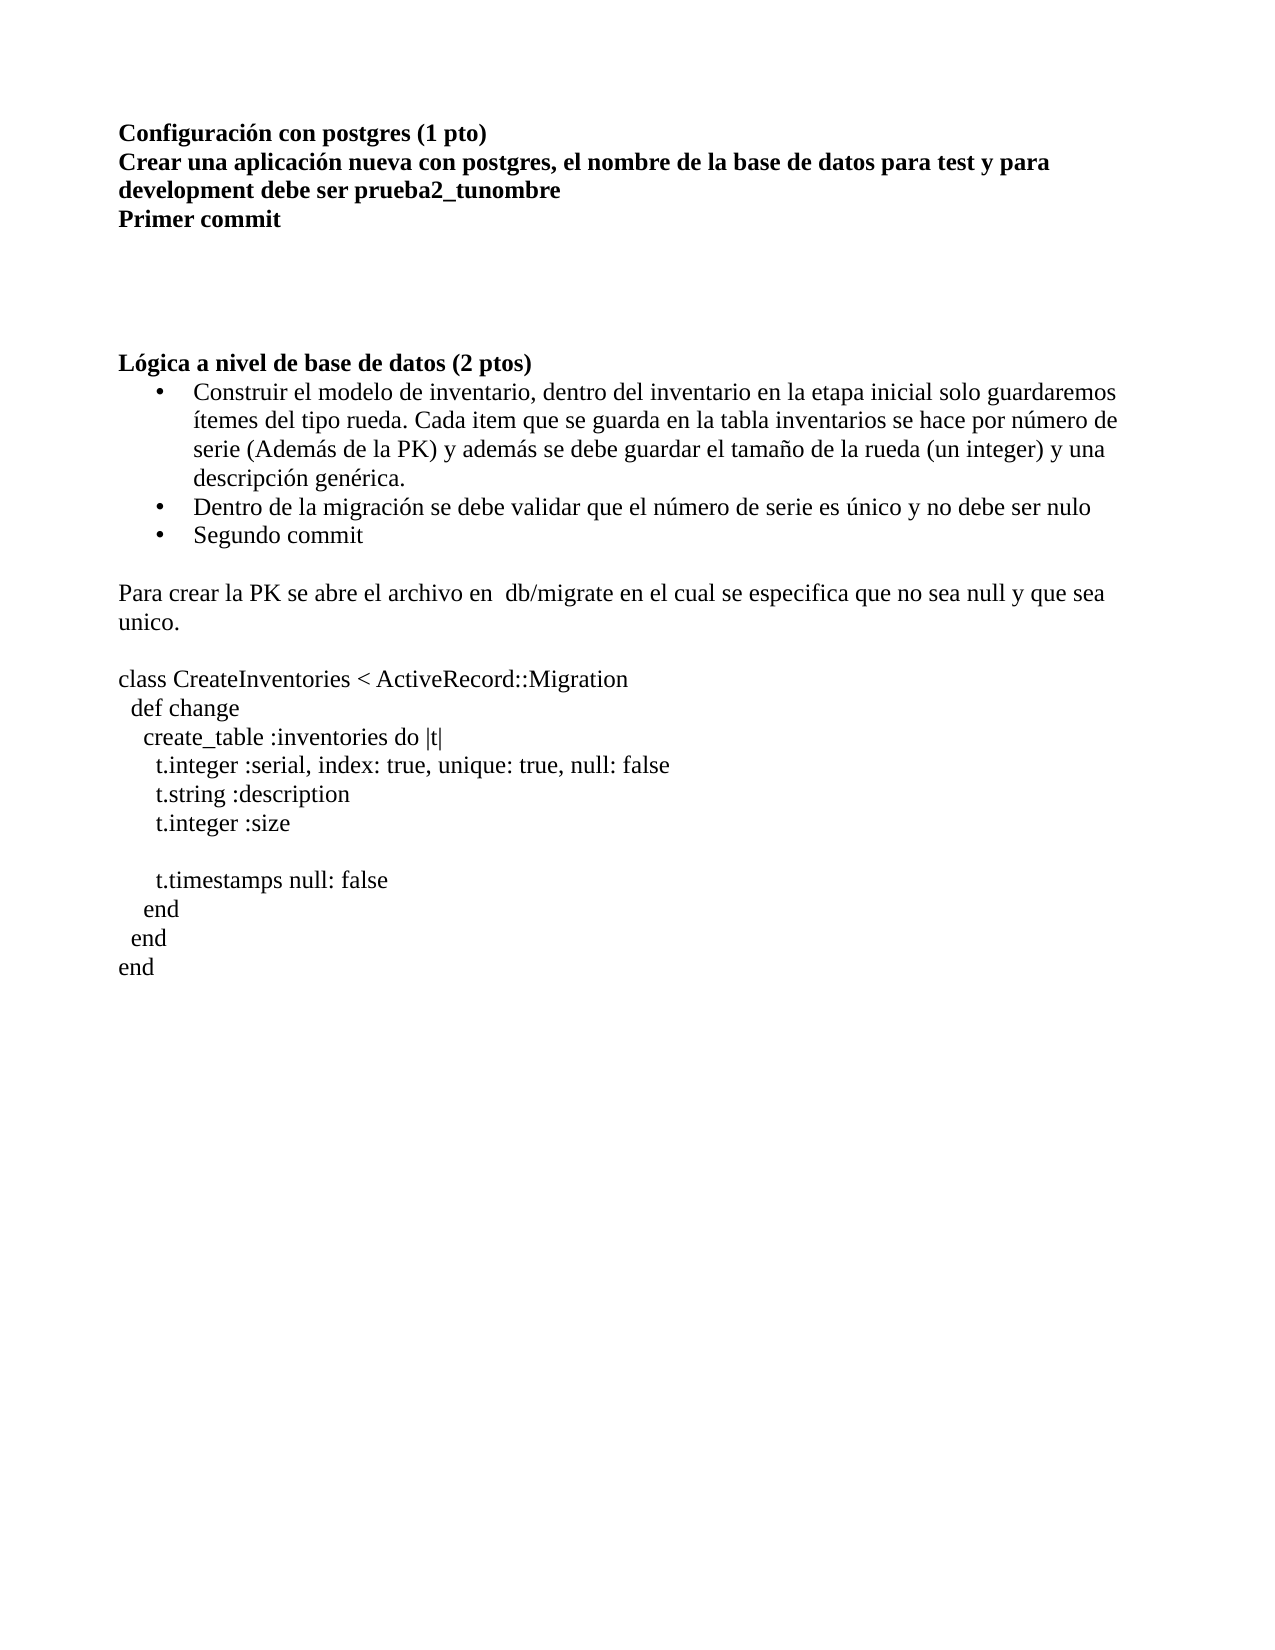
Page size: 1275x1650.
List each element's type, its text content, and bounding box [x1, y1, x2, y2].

text Para crear la PK se abre el archivo en db/migrate en el cual se especifica que no sea null y que sea unico. [118, 578, 1157, 636]
text class CreateInventories < ActiveRecord::Migration [118, 664, 1157, 693]
list Segundo commit [156, 521, 1157, 549]
text create_table :inventories do |t| [118, 722, 1157, 751]
text t.integer :size [118, 808, 1157, 837]
text def change [118, 693, 1157, 722]
text Lógica a nivel de base de datos (2 ptos) [118, 348, 1157, 377]
text t.string :description [118, 779, 1157, 808]
text Primer commit [118, 204, 1157, 233]
list Construir el modelo de inventario, dentro del inventario en la etapa inicial solo guardaremos ítemes del tipo rueda. Cada item que se guarda en la tabla inventarios se hace por número de serie (Además de la PK) y además se debe guardar el tamaño de la rueda (un integer) y una descripción genérica. [156, 377, 1157, 492]
text t.timestamps null: false [118, 866, 1157, 894]
text end [118, 923, 1157, 952]
text end [118, 894, 1157, 923]
text development debe ser prueba2_tunombre [118, 176, 1157, 204]
text Crear una aplicación nueva con postgres, el nombre de la base de datos para test y para [118, 147, 1157, 176]
text end [118, 952, 1157, 981]
text t.integer :serial, index: true, unique: true, null: false [118, 751, 1157, 779]
list Dentro de la migración se debe validar que el número de serie es único y no debe ser nulo [156, 492, 1157, 521]
text Configuración con postgres (1 pto) [118, 118, 1157, 147]
